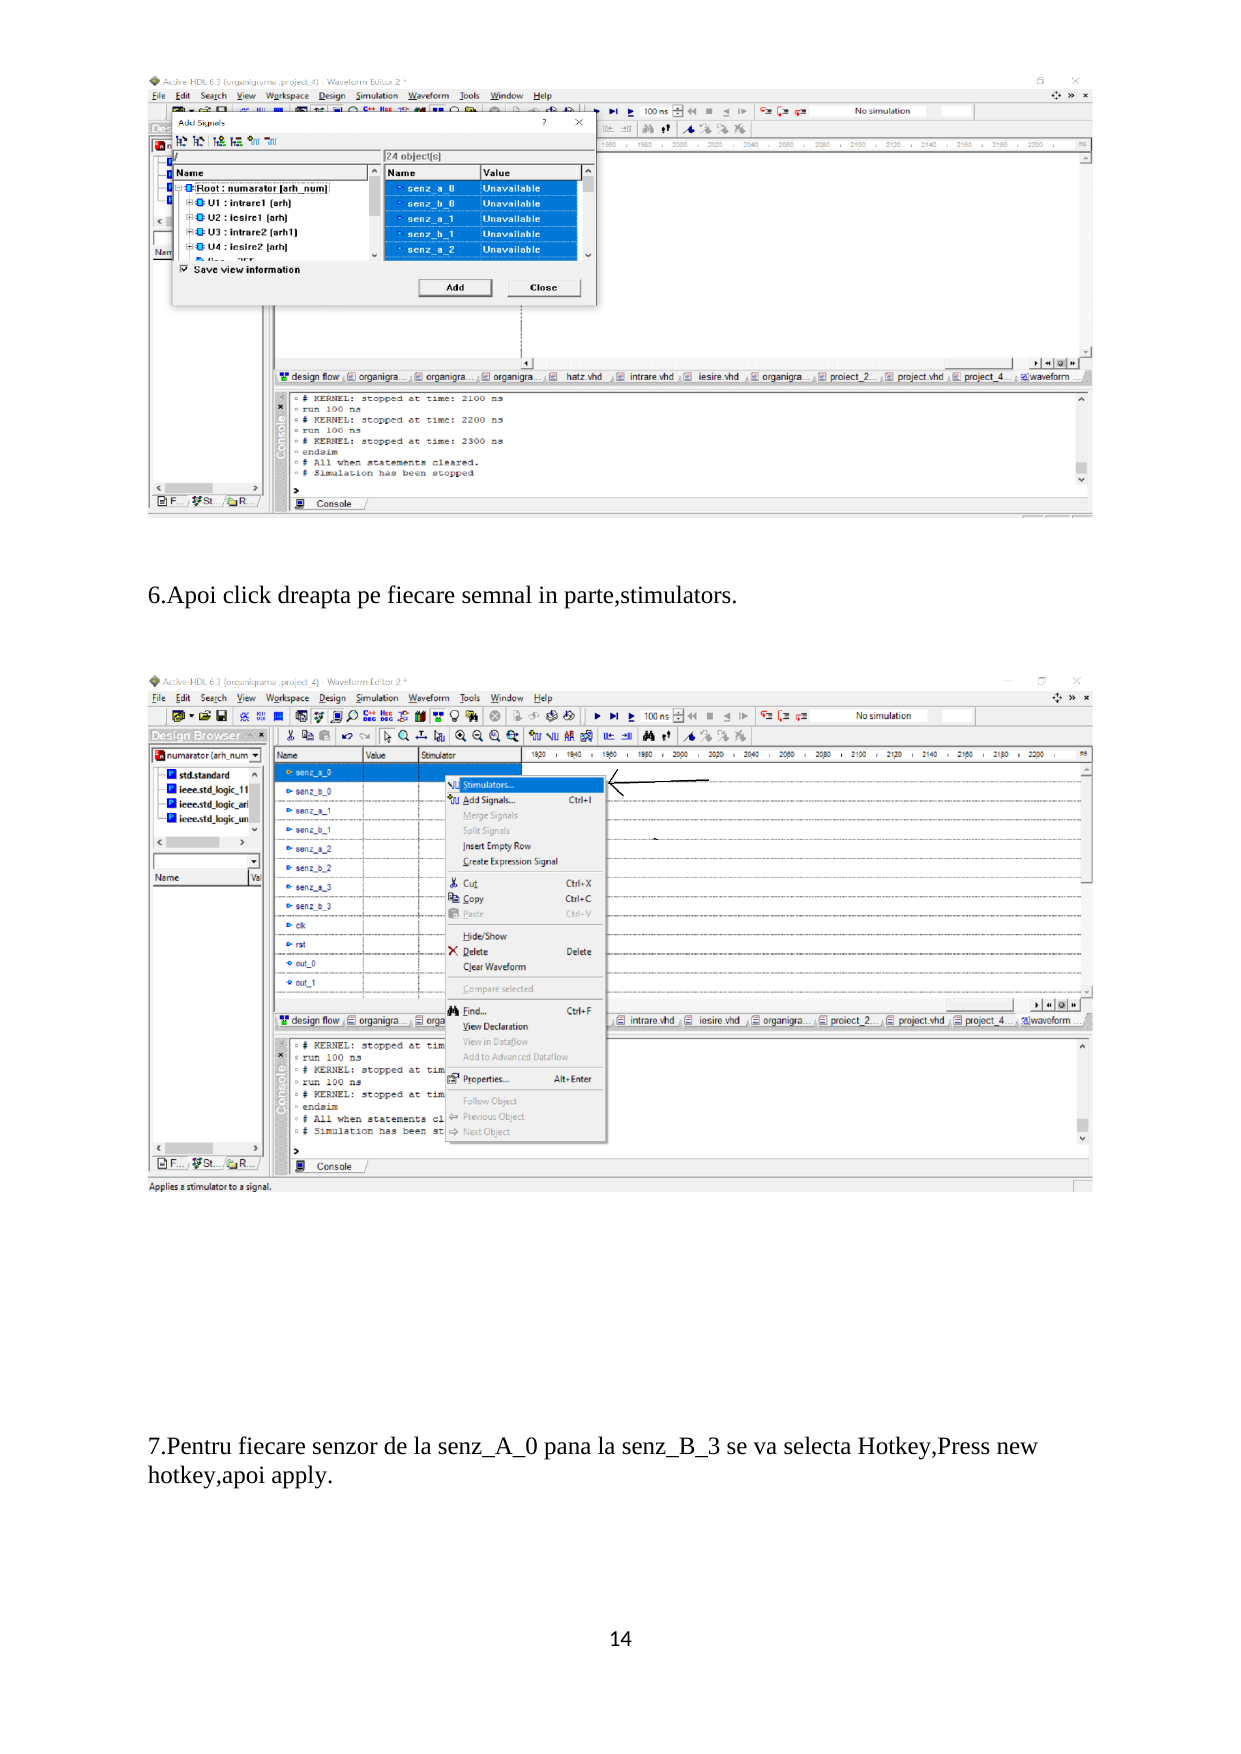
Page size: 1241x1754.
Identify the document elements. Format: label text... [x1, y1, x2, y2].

text 6.Apoi click dreapta pe fiecare semnal in parte,stimulators. [148, 581, 1093, 609]
text 7.Pentru fiecare senzor de la senz_A_0 pana la senz_B_3 se va selecta Hotkey,Press new hotkey,apoi apply. [148, 1431, 1093, 1489]
